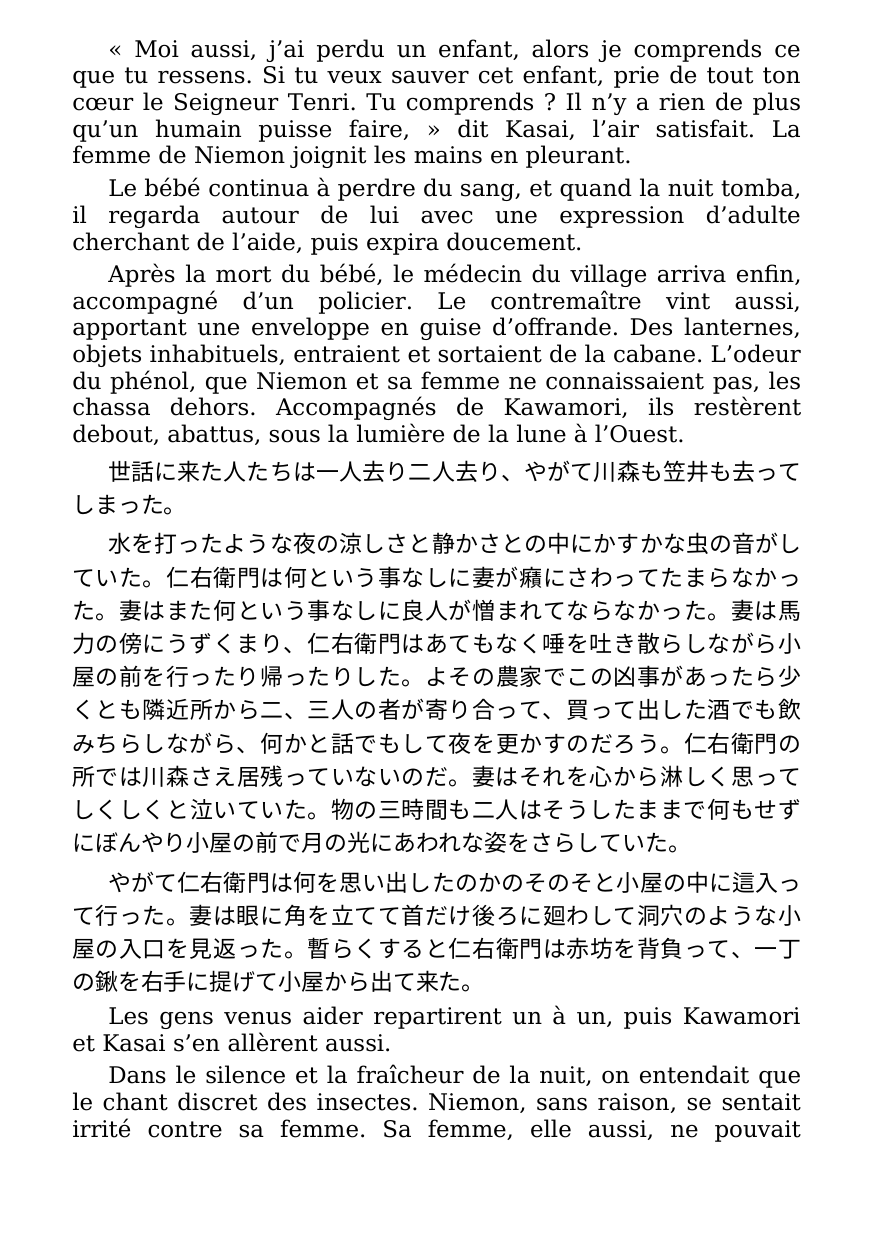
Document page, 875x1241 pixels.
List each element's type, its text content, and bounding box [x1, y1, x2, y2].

text Les gens venus aider repartirent un à un, puis Kawamori et Kasai s’en allèrent aussi. [72, 1003, 802, 1057]
text « Moi aussi, j’ai perdu un enfant, alors je comprends ce que tu ressens. Si tu veux sauver cet enfant, prie de tout ton cœur le Seigneur Tenri. Tu comprends ? Il n’y a rien de plus qu’un humain puisse faire, » dit Kasai, l’air satisfait. La femme de Niemon joignit les mains en pleurant. [72, 36, 802, 169]
text Le bébé continua à perdre du sang, et quand la nuit tomba, il regarda autour de lui avec une expression d’adulte cherchant de l’aide, puis expira doucement. [72, 175, 802, 255]
text Après la mort du bébé, le médecin du village arriva enfin, accompagné d’un policier. Le contremaître vint aussi, apportant une enveloppe en guise d’offrande. Des lanternes, objets inhabituels, entraient et sortaient de la cabane. L’odeur du phénol, que Niemon et sa femme ne connaissaient pas, les chassa dehors. Accompagnés de Kawamori, ils restèrent debout, abattus, sous la lumière de la lune à l’Ouest. [72, 261, 802, 448]
text 水を打ったような夜の涼しさと静かさとの中にかすかな虫の音がしていた。仁右衛門は何という事なしに妻が癪にさわってたまらなかった。妻はまた何という事なしに良人が憎まれてならなかった。妻は馬力の傍にうずくまり、仁右衛門はあてもなく唾を吐き散らしながら小屋の前を行ったり帰ったりした。よその農家でこの凶事があったら少くとも隣近所から二、三人の者が寄り合って、買って出した酒でも飲みちらしながら、何かと話でもして夜を更かすのだろう。仁右衛門の所では川森さえ居残っていないのだ。妻はそれを心から淋しく思ってしくしくと泣いていた。物の三時間も二人はそうしたままで何もせずにぼんやり小屋の前で月の光にあわれな姿をさらしていた。 [72, 526, 802, 858]
text やがて仁右衛門は何を思い出したのかのそのそと小屋の中に這入って行った。妻は眼に角を立てて首だけ後ろに廻わして洞穴のような小屋の入口を見返った。暫らくすると仁右衛門は赤坊を背負って、一丁の鍬を右手に提げて小屋から出て来た。 [72, 864, 802, 997]
text 世話に来た人たちは一人去り二人去り、やがて川森も笠井も去ってしまった。 [72, 454, 802, 520]
text Dans le silence et la fraîcheur de la nuit, on entendait que le chant discret des insectes. Niemon, sans raison, se sentait irrité contre sa femme. Sa femme, elle aussi, ne pouvait [72, 1063, 802, 1143]
